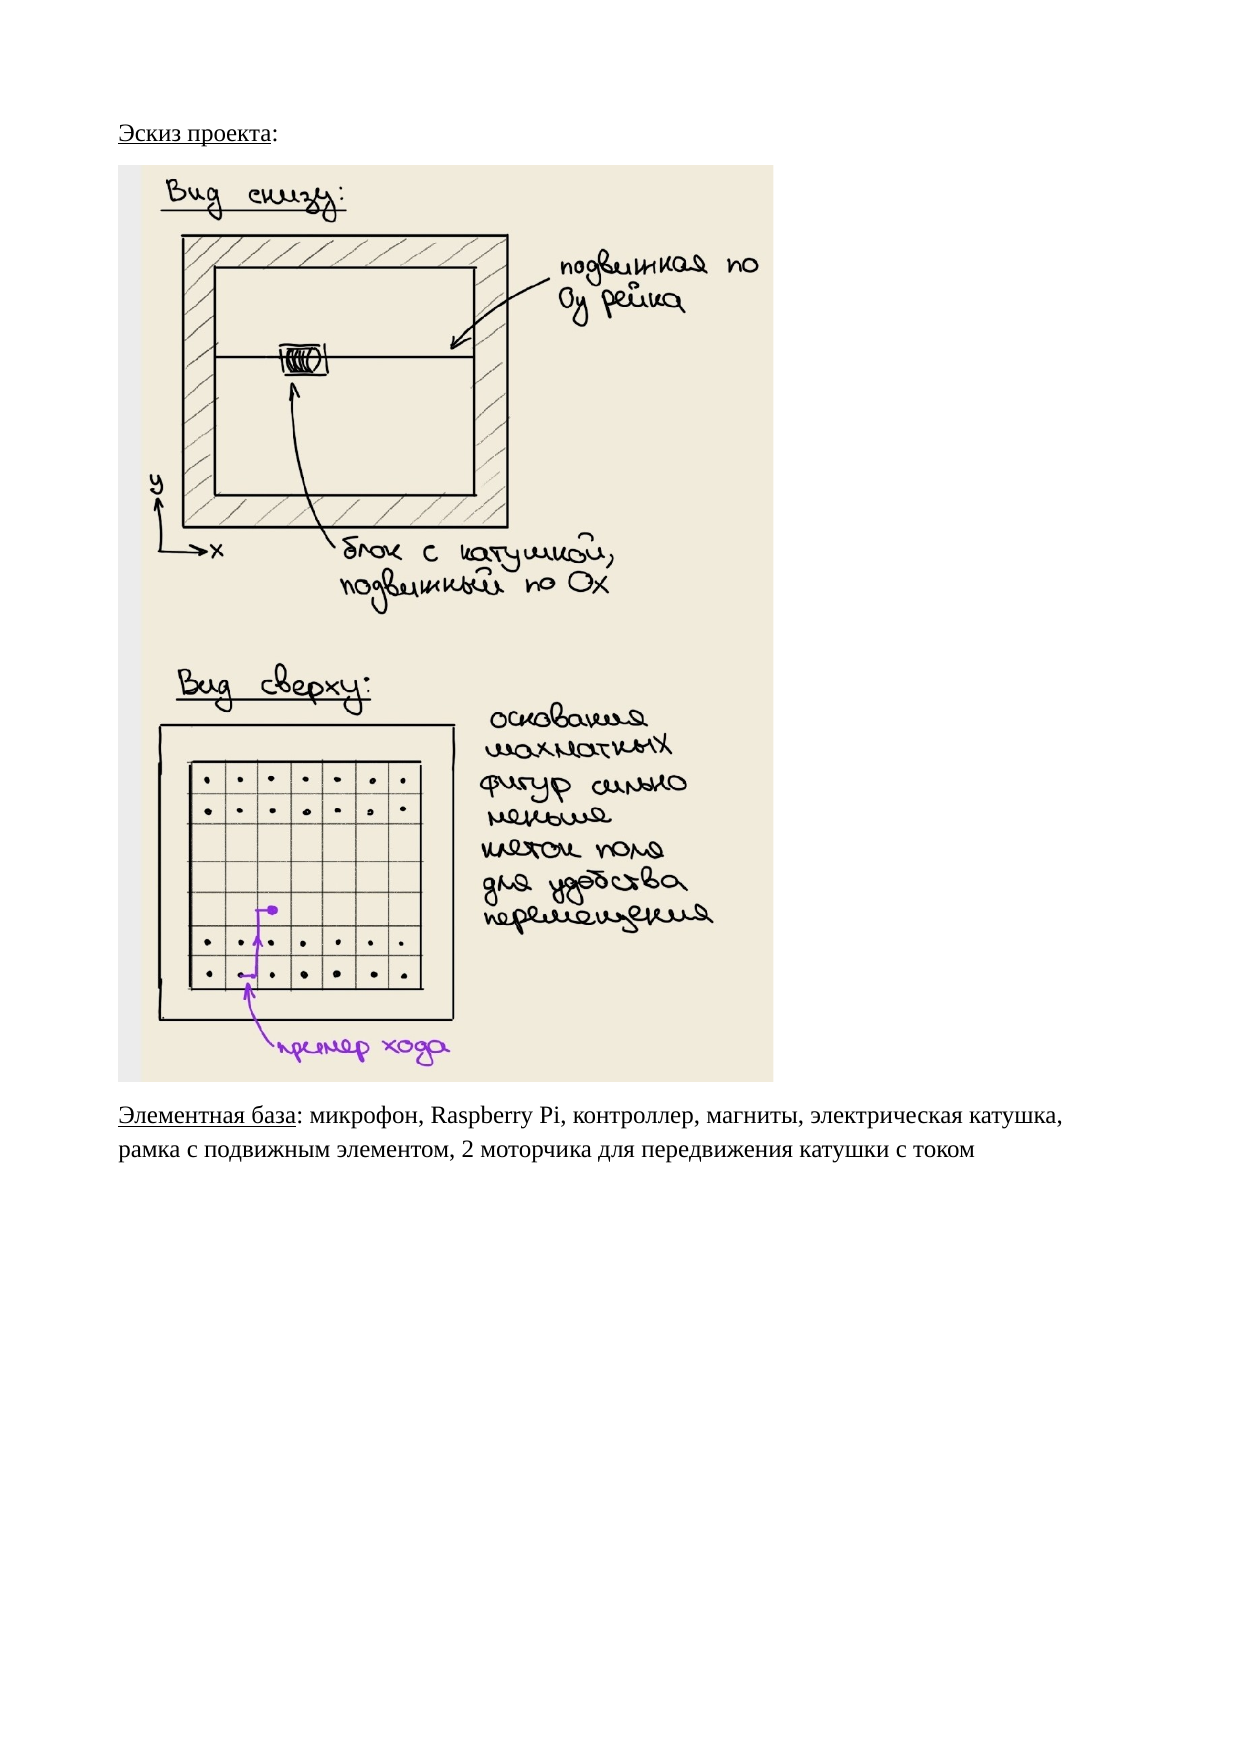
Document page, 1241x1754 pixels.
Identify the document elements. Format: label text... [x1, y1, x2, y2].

picture [118, 165, 774, 1082]
text Эскиз проекта: [118, 118, 1122, 147]
text Элементная база: микрофон, Raspberry Pi, контроллер, магниты, электрическая катушка, рамка с подвижным элементом, 2 моторчика для передвижения катушки с током [118, 1101, 1122, 1162]
